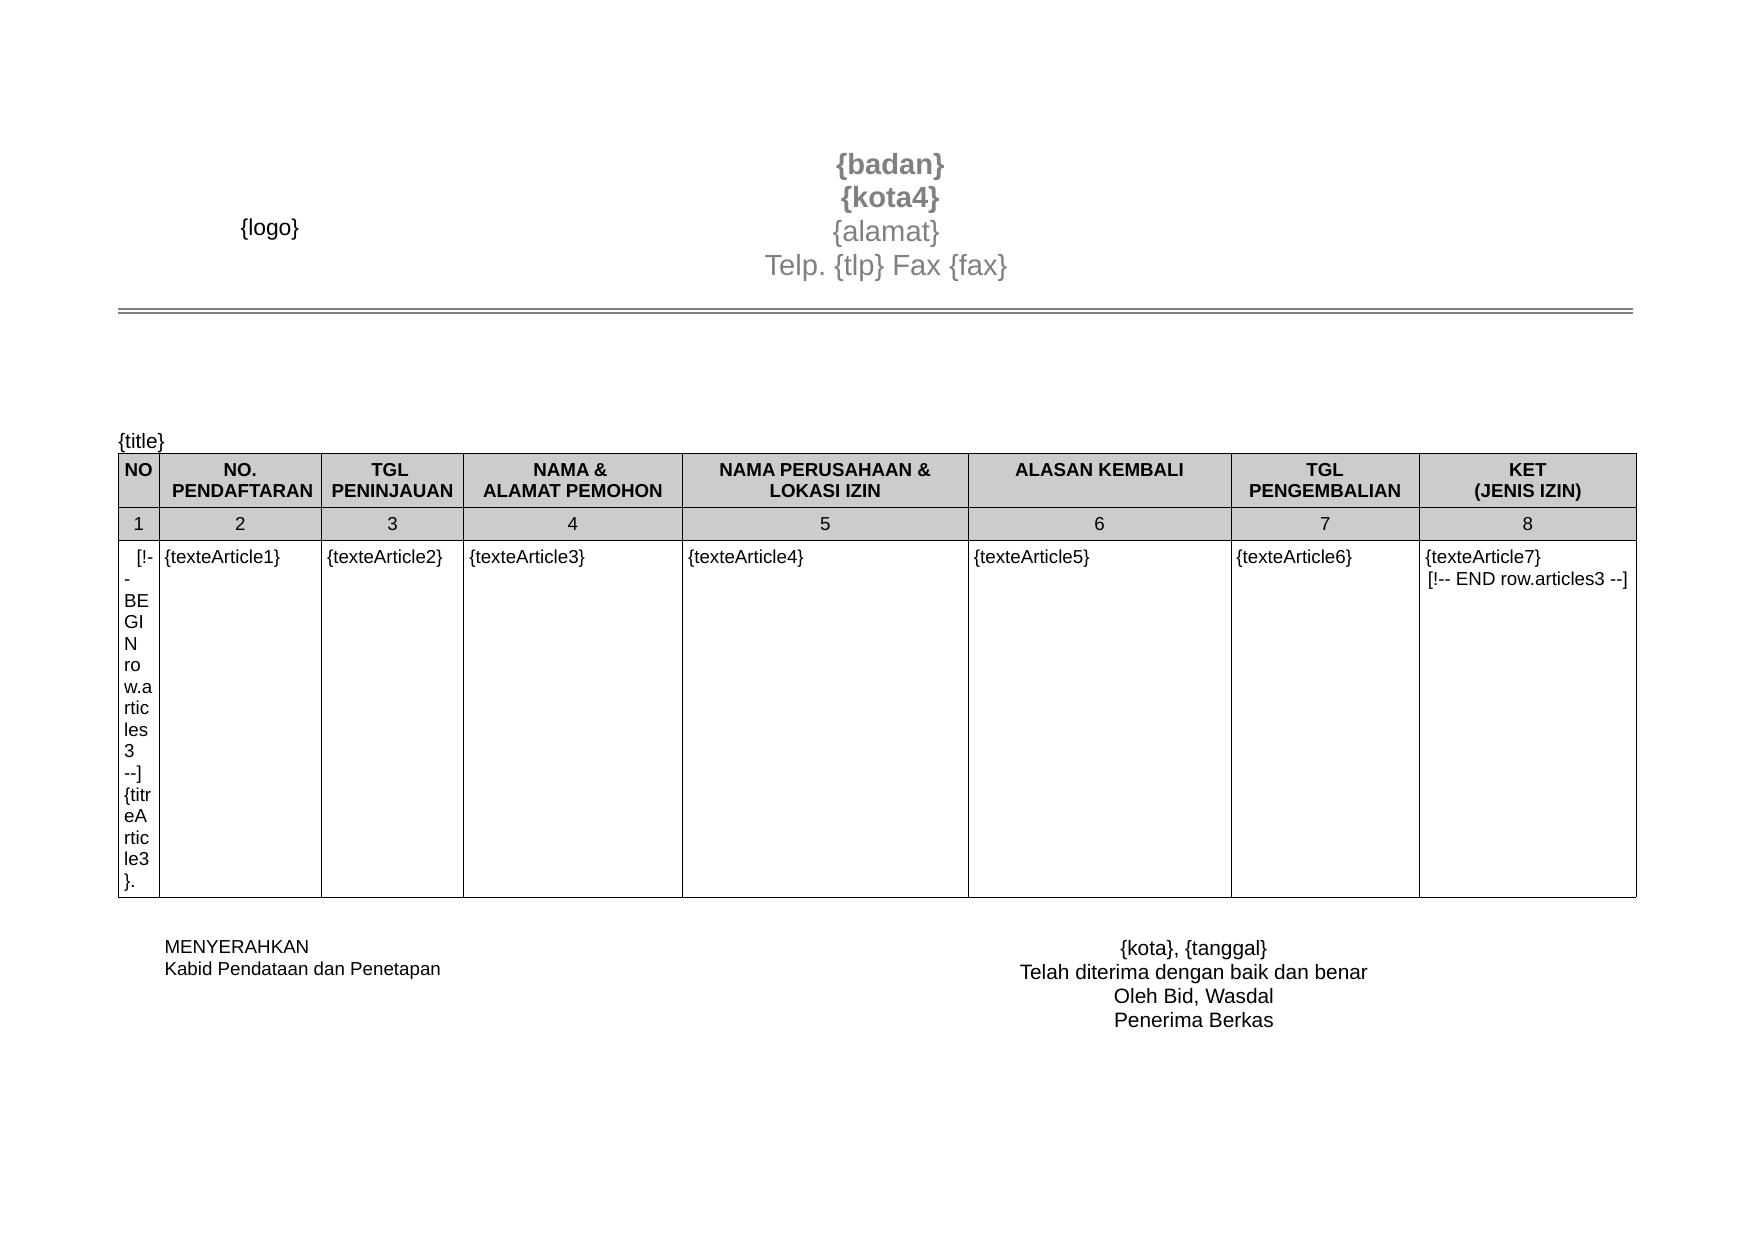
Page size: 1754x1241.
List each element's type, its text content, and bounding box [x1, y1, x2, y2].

table_header [118, 147, 165, 307]
table_cell {texteArticle2} [322, 541, 463, 897]
table_header [1405, 147, 1632, 307]
table_cell {texteArticle7} [!-- END row.articles3 --] [1420, 541, 1636, 897]
table_cell {texteArticle5} [969, 541, 1231, 897]
table_cell [159, 898, 321, 930]
table_cell [463, 930, 682, 1114]
table_cell {texteArticle1} [160, 541, 321, 897]
table_cell {texteArticle4} [683, 541, 968, 897]
table_cell [1420, 930, 1636, 1114]
table_header KET (JENIS IZIN) [1420, 454, 1636, 507]
table_cell 8 [1420, 508, 1636, 540]
table_header TGL PENGEMBALIAN [1232, 454, 1419, 507]
table_cell 4 [464, 508, 682, 540]
table_cell {texteArticle3} [464, 541, 682, 897]
table_cell 6 [969, 508, 1231, 540]
table_cell [321, 898, 463, 930]
table_cell [!-- BEGIN row.articles3 --]{titreArticle3}. [119, 541, 159, 897]
table_cell MENYERAHKAN Kabid Pendataan dan Penetapan [159, 930, 463, 1114]
table_cell [1420, 898, 1636, 930]
table_cell [118, 898, 159, 930]
table_cell 3 [322, 508, 463, 540]
table_cell [118, 930, 159, 1114]
table_header NO. PENDAFTARAN [160, 454, 321, 507]
table_cell [682, 898, 968, 930]
text {title} [118, 429, 1636, 453]
table_header {badan} {kota4} {alamat} Telp. {tlp} Fax {fax} [375, 147, 1405, 307]
table_header NO [119, 454, 159, 507]
table_header NAMA & ALAMAT PEMOHON [464, 454, 682, 507]
table_header ALASAN KEMBALI [969, 454, 1231, 507]
table_header TGL PENINJAUAN [322, 454, 463, 507]
table_cell 5 [683, 508, 968, 540]
table_cell 7 [1232, 508, 1419, 540]
table_cell {kota}, {tanggal} Telah diterima dengan baik dan benar Oleh Bid, Wasdal Penerima Berkas [968, 930, 1419, 1114]
table_cell 2 [160, 508, 321, 540]
table_cell [682, 930, 968, 1114]
table_cell [1231, 898, 1419, 930]
table_cell [968, 898, 1231, 930]
table_header {logo} [165, 147, 374, 307]
table_header NAMA PERUSAHAAN & LOKASI IZIN [683, 454, 968, 507]
table_cell {texteArticle6} [1232, 541, 1419, 897]
table_cell [463, 898, 682, 930]
table_cell 1 [119, 508, 159, 540]
